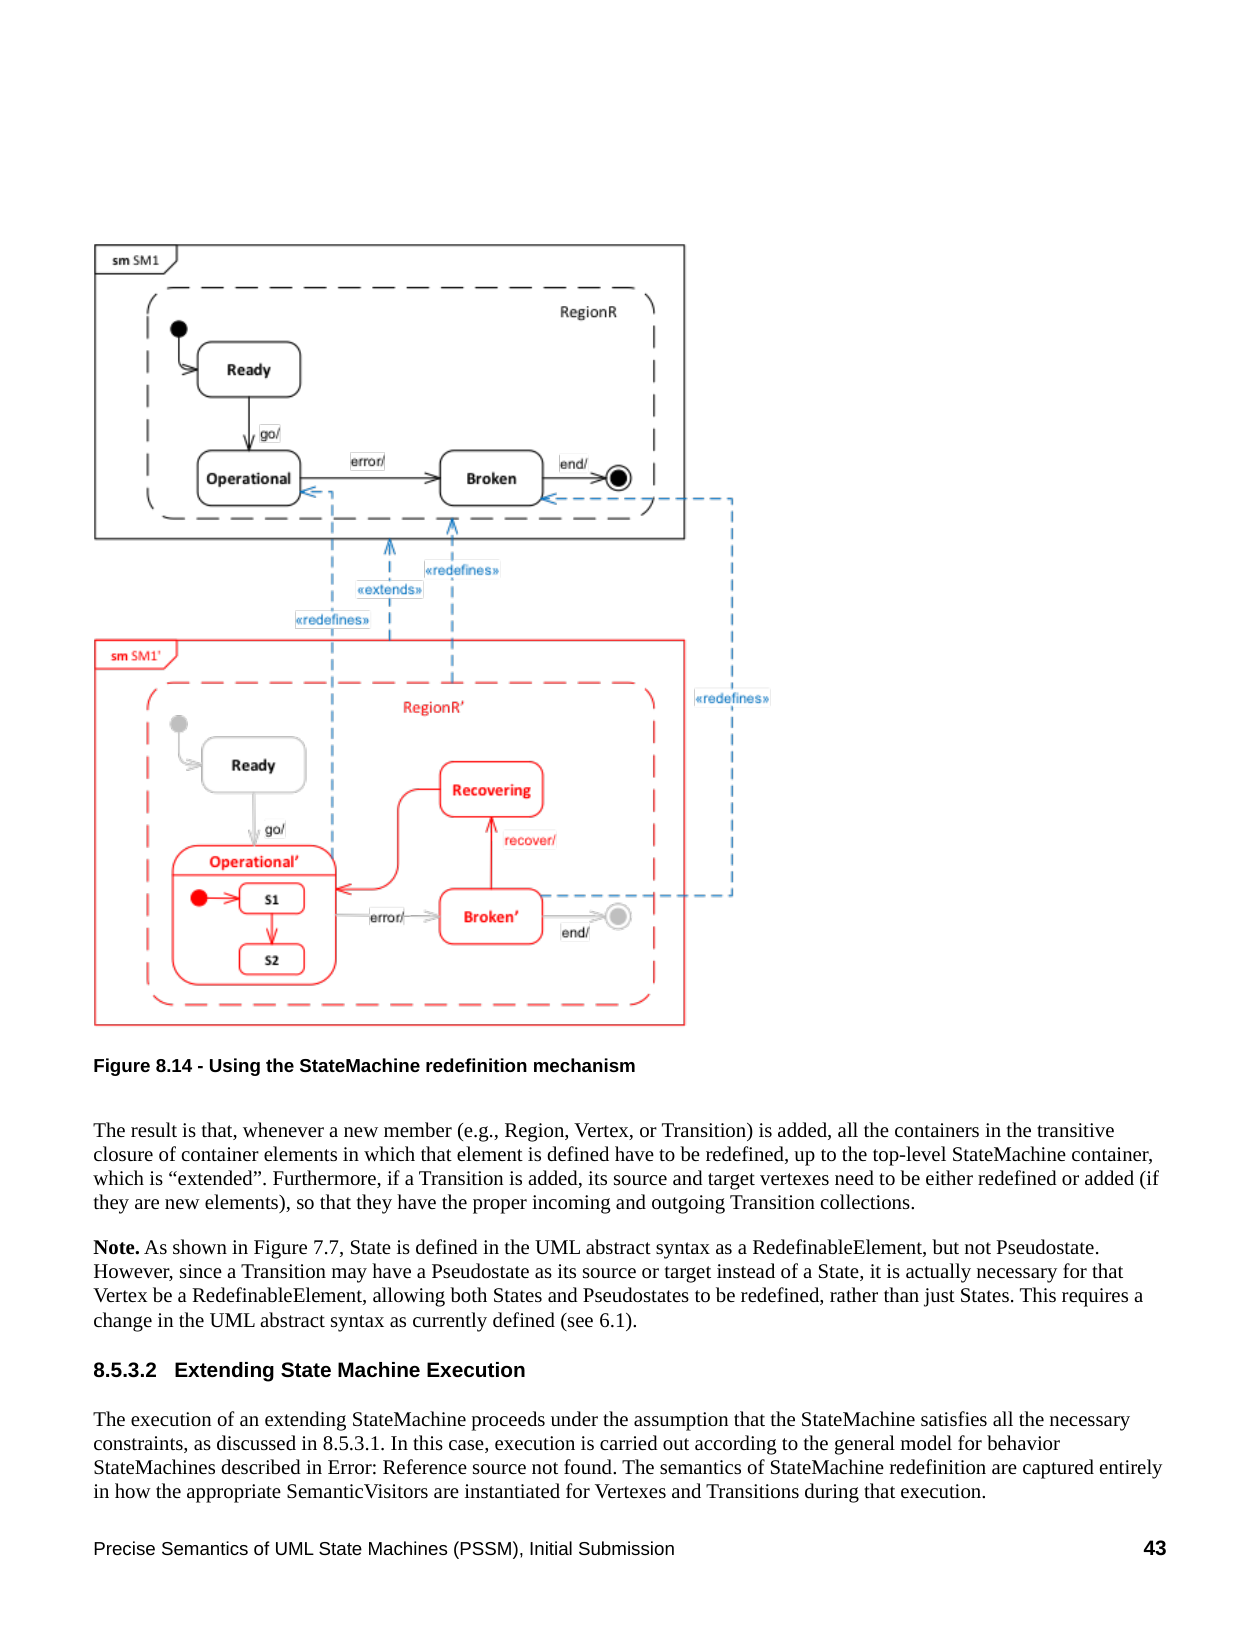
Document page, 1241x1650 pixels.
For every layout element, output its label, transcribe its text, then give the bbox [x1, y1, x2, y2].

text Note. As shown in Figure 7.7, State is defined in the UML abstract syntax as a RedefinableElement, but not Pseudostate. However, since a Transition may have a Pseudostate as its source or target instead of a State, it is actually necessary for that Vertex be a RedefinableElement, allowing both States and Pseudostates to be redefined, rather than just States. This requires a change in the UML abstract syntax as currently defined (see 6.1). [93, 1235, 1164, 1332]
text The result is that, whenever a new member (e.g., Region, Vertex, or Transition) is added, all the containers in the transitive closure of container elements in which that element is defined have to be redefined, up to the top-level StateMachine container, which is “extended”. Furthermore, if a Transition is added, its source and target vertexes need to be either redefined or added (if they are new elements), so that they have the proper incoming and outgoing Transition collections. [93, 1118, 1164, 1214]
picture [93, 243, 780, 1052]
text The execution of an extending StateMachine proceeds under the assumption that the StateMachine satisfies all the necessary constraints, as discussed in 8.5.3.1. In this case, execution is carried out according to the general model for behavior StateMachines described in Error: Reference source not found. The semantics of StateMachine redefinition are captured entirely in how the appropriate SemanticVisitors are instantiated for Vertexes and Transitions during that execution. [93, 1407, 1164, 1503]
subtitle Extending State Machine Execution [93, 1357, 1164, 1382]
text Figure 8.14 - Using the StateMachine redefinition mechanism [93, 1052, 780, 1076]
